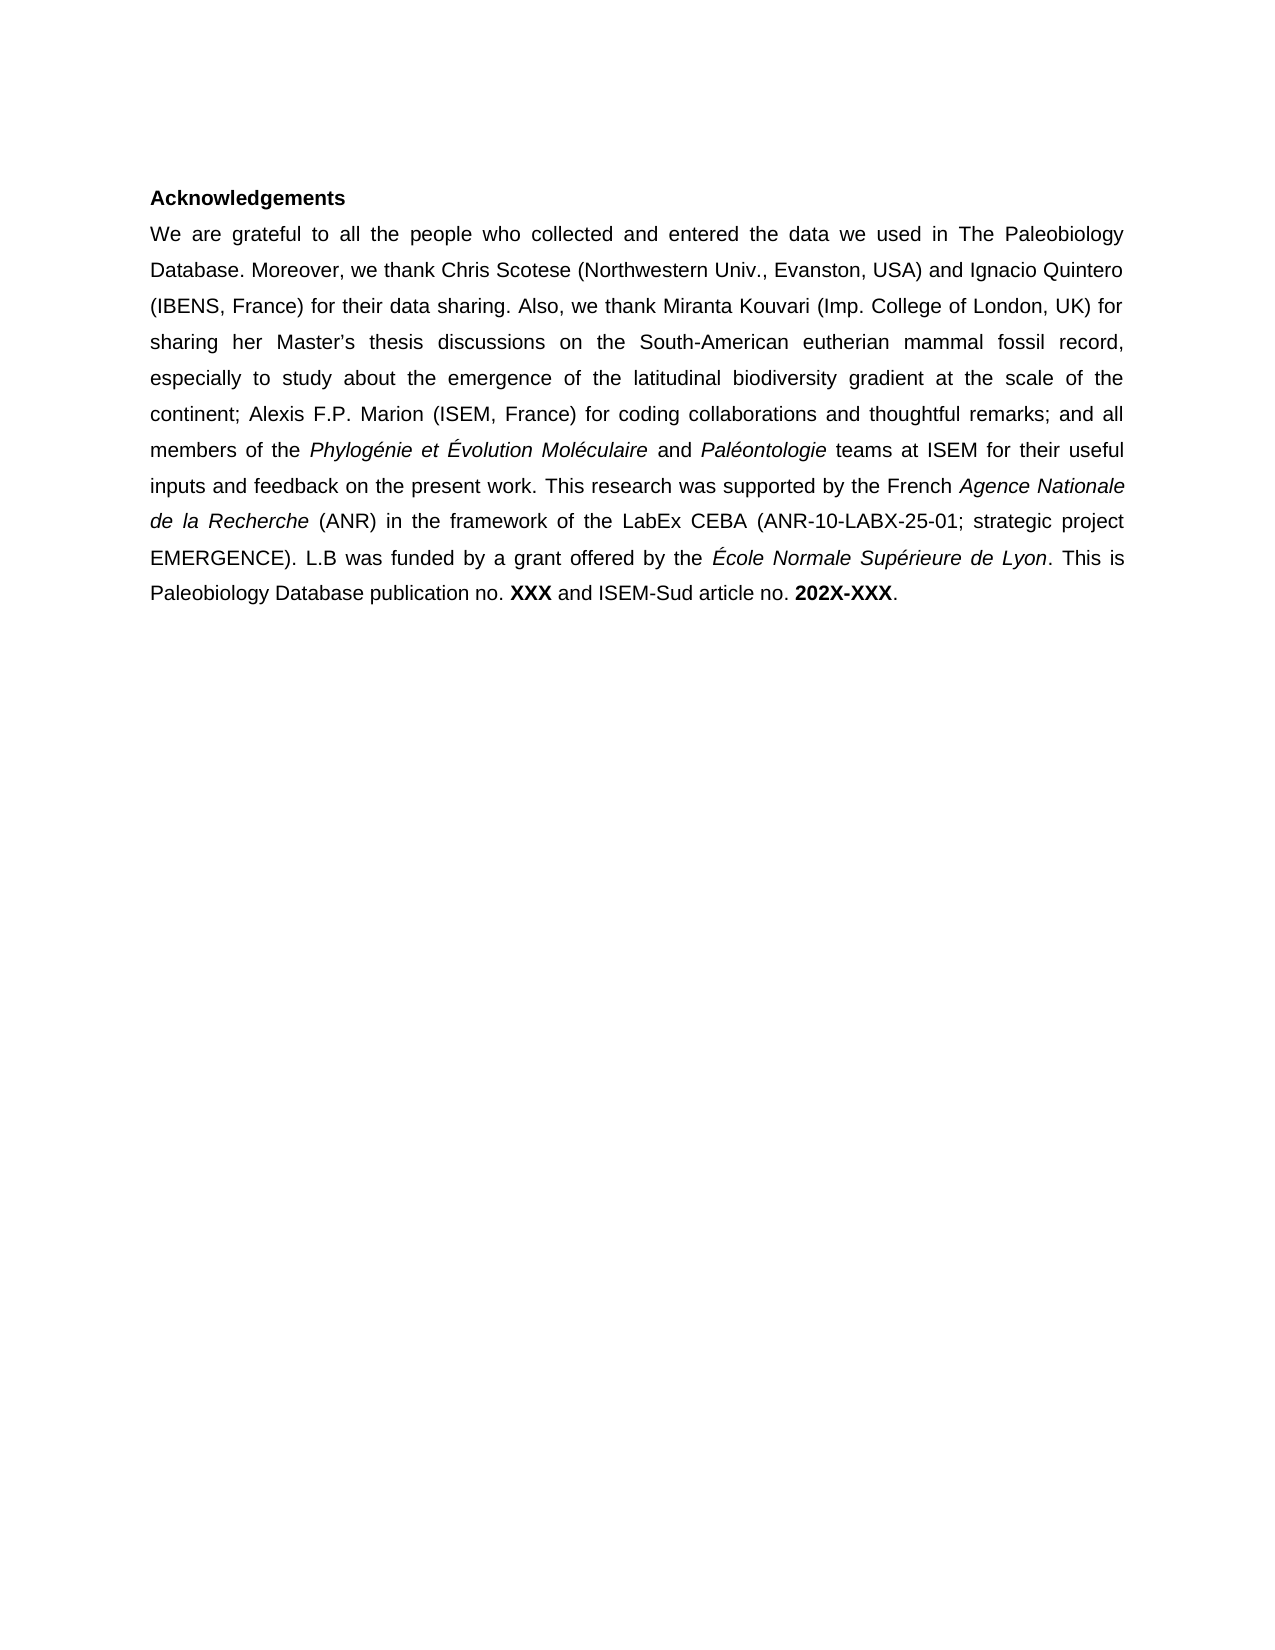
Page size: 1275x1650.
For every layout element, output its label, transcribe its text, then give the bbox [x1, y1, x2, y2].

text We are grateful to all the people who collected and entered the data we used in The Paleobiology Database. Moreover, we thank Chris Scotese (Northwestern Univ., Evanston, USA) and Ignacio Quintero (IBENS, France) for their data sharing. Also, we thank Miranta Kouvari (Imp. College of London, UK) for sharing her Master’s thesis discussions on the South-American eutherian mammal fossil record, especially to study about the emergence of the latitudinal biodiversity gradient at the scale of the continent; Alexis F.P. Marion (ISEM, France) for coding collaborations and thoughtful remarks; and all members of the Phylogénie et Évolution Moléculaire and Paléontologie teams at ISEM for their useful inputs and feedback on the present work. This research was supported by the French Agence Nationale de la Recherche (ANR) in the framework of the LabEx CEBA (ANR-10-LABX-25-01; strategic project EMERGENCE). L.B was funded by a grant offered by the École Normale Supérieure de Lyon. This is Paleobiology Database publication no. XXX and ISEM-Sud article no. 202X-XXX. [150, 222, 1125, 605]
text Acknowledgements [150, 186, 1125, 210]
